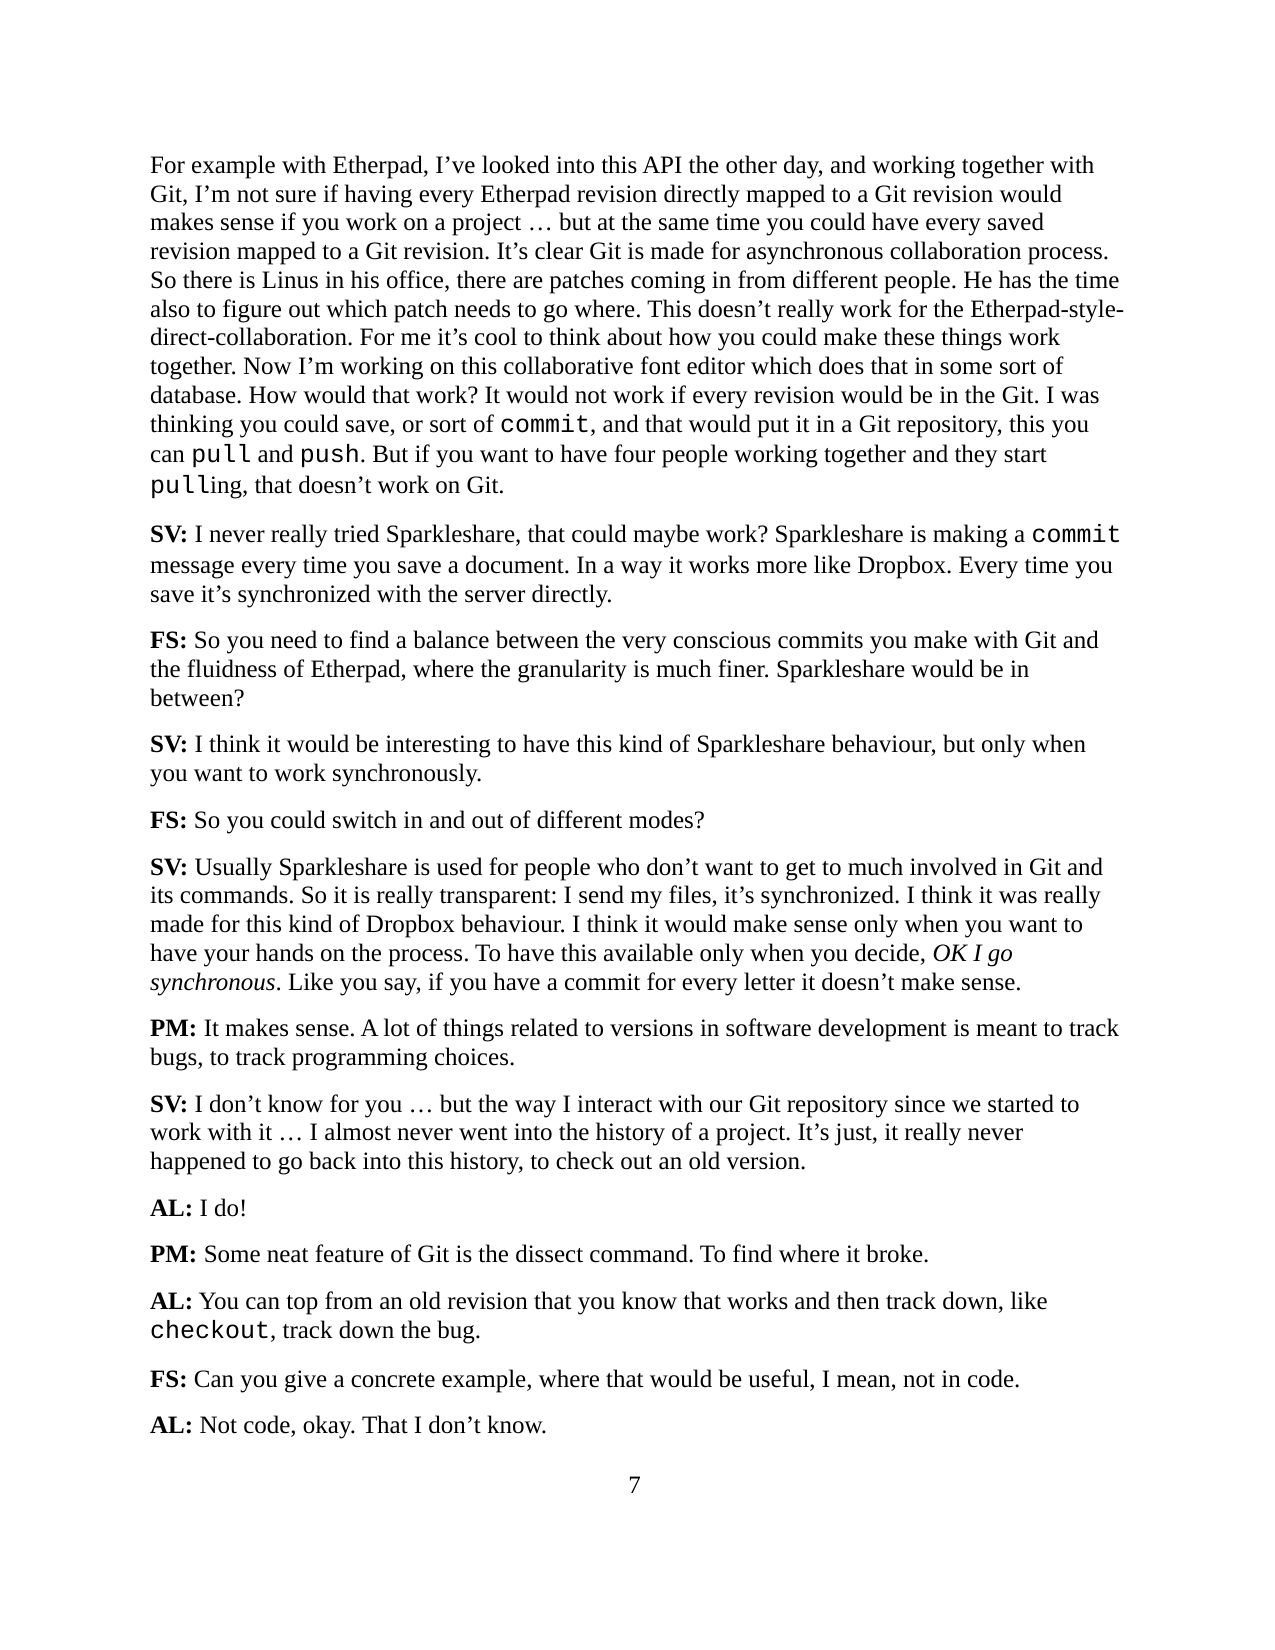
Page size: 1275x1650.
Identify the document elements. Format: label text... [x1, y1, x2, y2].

text AL: You can top from an old revision that you know that works and then track down, like checkout, track down the bug. [150, 1286, 1125, 1346]
text SV: I don’t know for you … but the way I interact with our Git repository since we started to work with it … I almost never went into the history of a project. It’s just, it really never happened to go back into this history, to check out an old version. [150, 1089, 1125, 1175]
text AL: I do! [150, 1193, 1125, 1222]
text FS: So you need to find a balance between the very conscious commits you make with Git and the fluidness of Etherpad, where the granularity is much finer. Sparkleshare would be in between? [150, 625, 1125, 712]
text For example with Etherpad, I’ve looked into this API the other day, and working together with Git, I’m not sure if having every Etherpad revision directly mapped to a Git revision would makes sense if you work on a project … but at the same time you could have every saved revision mapped to a Git revision. It’s clear Git is made for asynchronous collaboration process. So there is Linus in his office, there are patches coming in from different people. He has the time also to figure out which patch needs to go where. This doesn’t really work for the Etherpad-style-direct-collaboration. For me it’s cool to think about how you could make these things work together. Now I’m working on this collaborative font editor which does that in some sort of database. How would that work? It would not work if every revision would be in the Git. I was thinking you could save, or sort of commit, and that would put it in a Git repository, this you can pull and push. But if you want to have four people working together and they start pulling, that doesn’t work on Git. [150, 150, 1125, 501]
text PM: Some neat feature of Git is the dissect command. To find where it broke. [150, 1239, 1125, 1268]
text SV: I never really tried Sparkleshare, that could maybe work? Sparkleshare is making a commit message every time you save a document. In a way it works more like Dropbox. Every time you save it’s synchronized with the server directly. [150, 519, 1125, 607]
text SV: Usually Sparkleshare is used for people who don’t want to get to much involved in Git and its commands. So it is really transparent: I send my files, it’s synchronized. I think it was really made for this kind of Dropbox behaviour. I think it would make sense only when you want to have your hands on the process. To have this available only when you decide, OK I go synchronous. Like you say, if you have a commit for every letter it doesn’t make sense. [150, 852, 1125, 995]
text AL: Not code, okay. That I don’t know. [150, 1410, 1125, 1439]
text FS: Can you give a concrete example, where that would be useful, I mean, not in code. [150, 1364, 1125, 1392]
text PM: It makes sense. A lot of things related to versions in software development is meant to track bugs, to track programming choices. [150, 1013, 1125, 1071]
text SV: I think it would be interesting to have this kind of Sparkleshare behaviour, but only when you want to work synchronously. [150, 729, 1125, 787]
text FS: So you could switch in and out of different modes? [150, 805, 1125, 834]
